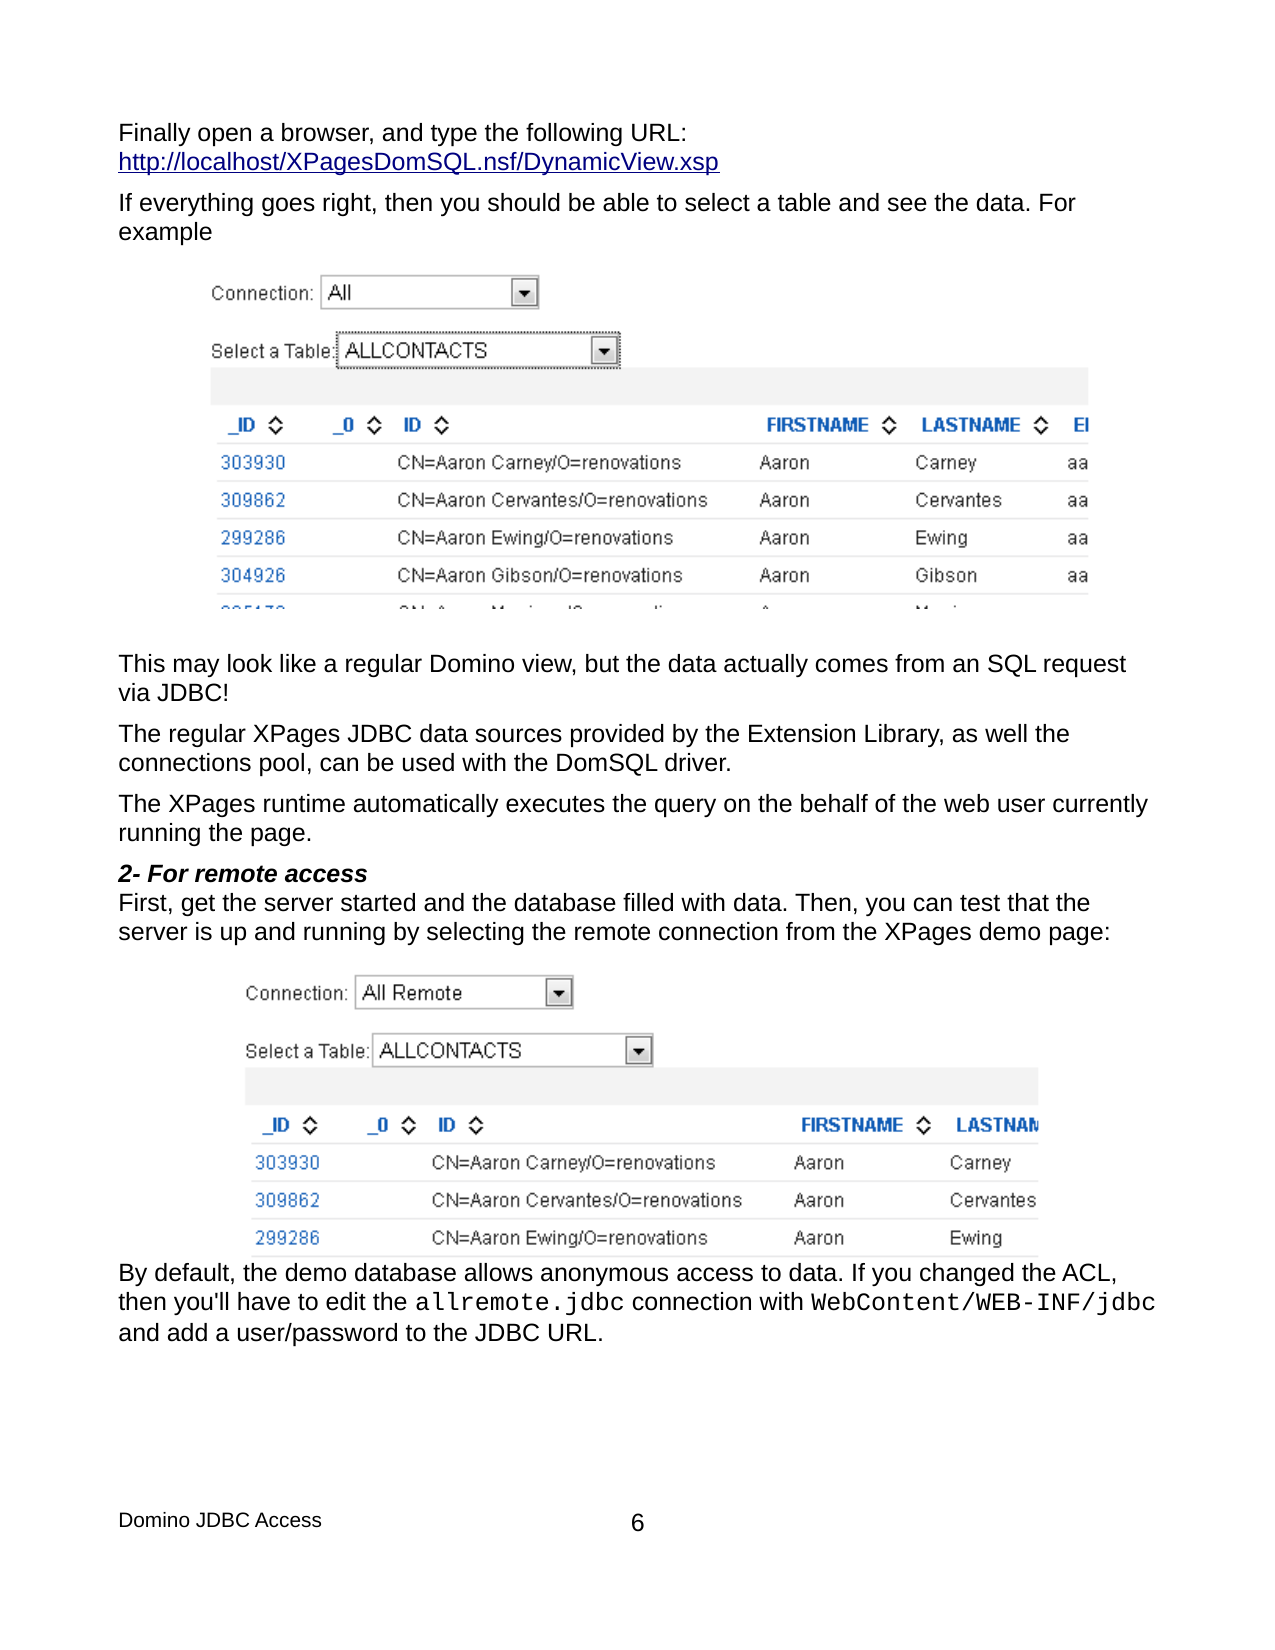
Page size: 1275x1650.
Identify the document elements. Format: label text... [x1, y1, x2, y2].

text This may look like a regular Domino view, but the data actually comes from an SQL request via JDBC! [118, 649, 1157, 707]
picture [236, 958, 1039, 1259]
text By default, the demo database allows anonymous access to data. If you changed the ACL, then you'll have to edit the allremote.jdbc connection with WebContent/WEB-INF/jdbc and add a user/password to the JDBC URL. [118, 958, 1157, 1347]
picture [186, 258, 1089, 609]
text Finally open a browser, and type the following URL: http://localhost/XPagesDomSQL.nsf/DynamicView.xsp [118, 118, 1157, 176]
subtitle 2- For remote access [118, 859, 1142, 888]
text The regular XPages JDBC data sources provided by the Extension Library, as well the connections pool, can be used with the DomSQL driver. [118, 719, 1157, 777]
text If everything goes right, then you should be able to select a table and see the data. For example [118, 188, 1157, 246]
text The XPages runtime automatically executes the query on the behalf of the web user currently running the page. [118, 789, 1157, 847]
text First, get the server started and the database filled with data. Then, you can test that the server is up and running by selecting the remote connection from the XPages demo page: [118, 888, 1157, 946]
